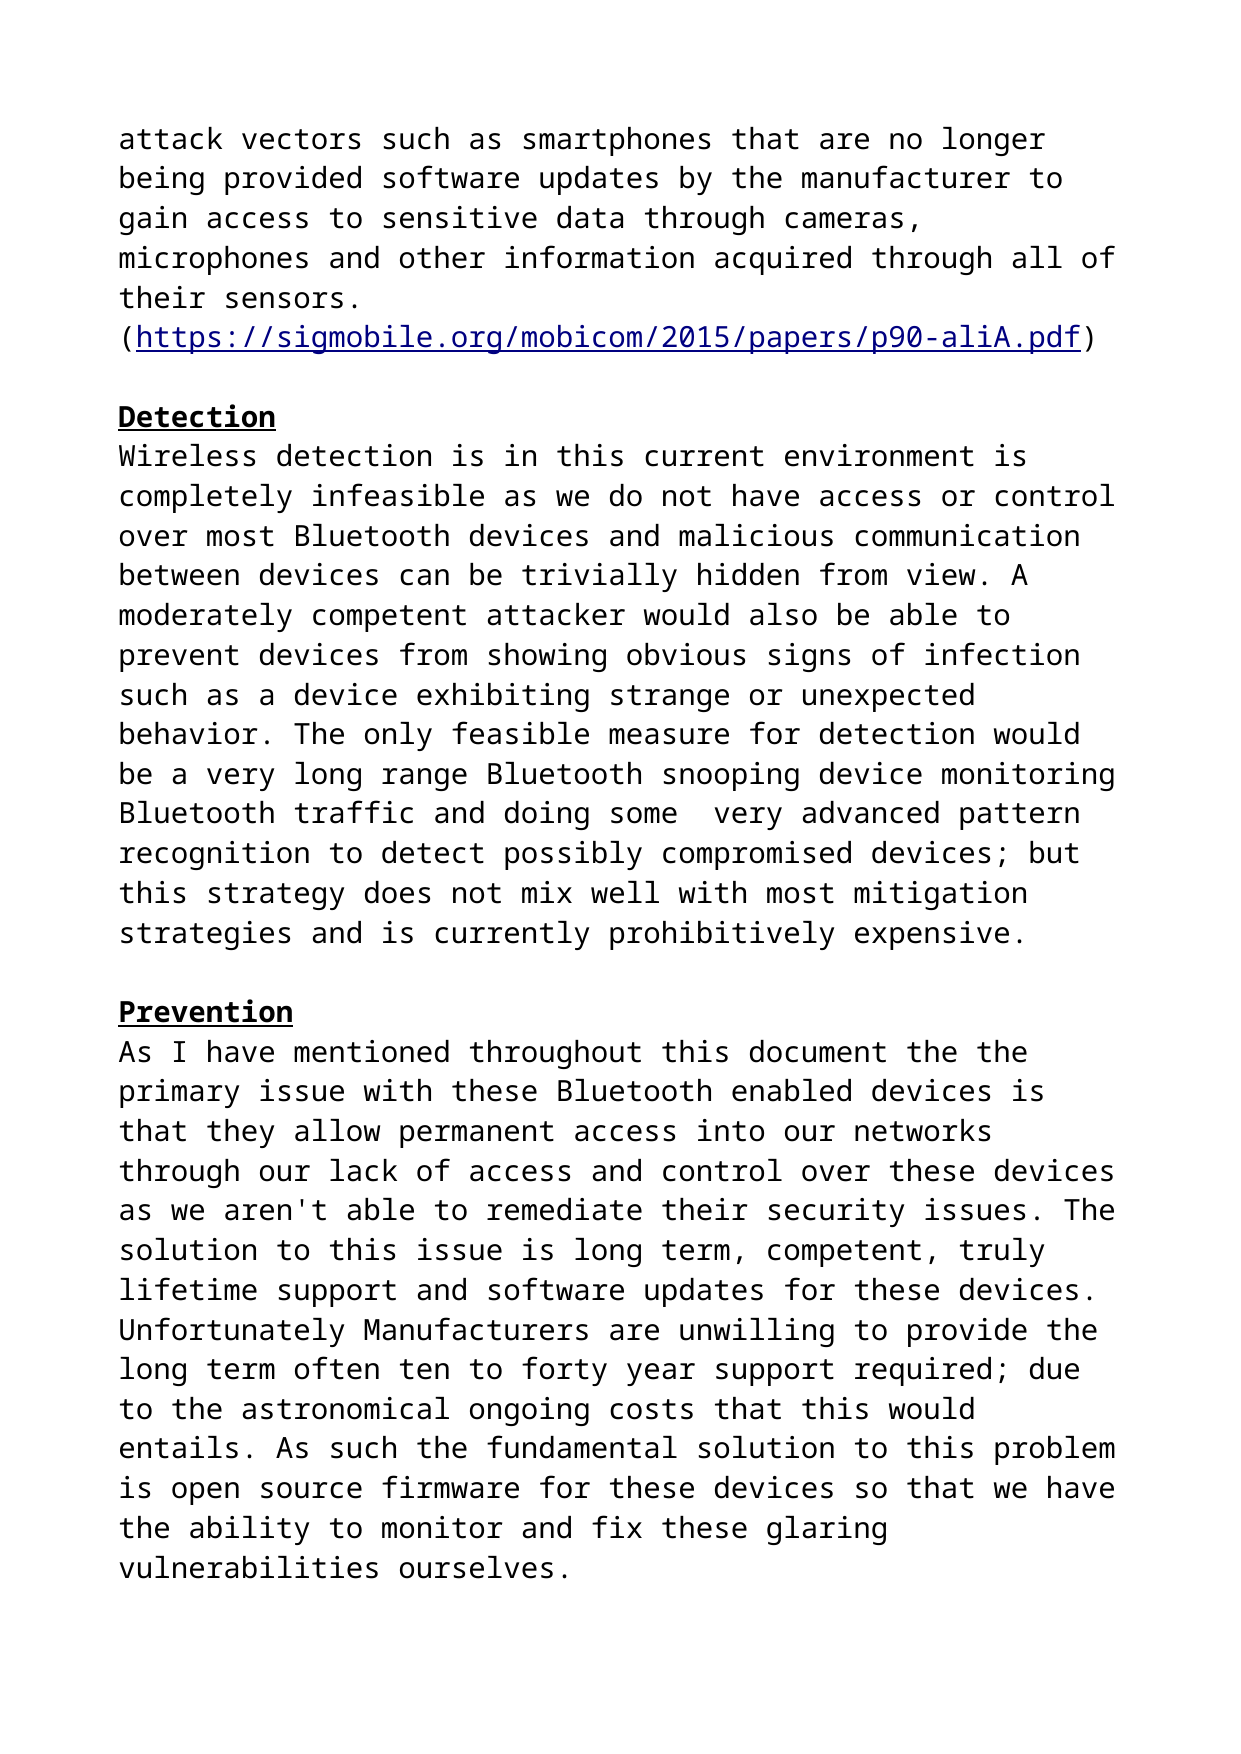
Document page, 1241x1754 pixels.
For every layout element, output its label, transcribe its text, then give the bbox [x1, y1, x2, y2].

text Prevention As I have mentioned throughout this document the the primary issue with these Bluetooth enabled devices is that they allow permanent access into our networks through our lack of access and control over these devices as we aren't able to remediate their security issues. The solution to this issue is long term, competent, truly lifetime support and software updates for these devices. Unfortunately Manufacturers are unwilling to provide the long term often ten to forty year support required; due to the astronomical ongoing costs that this would entails. As such the fundamental solution to this problem is open source firmware for these devices so that we have the ability to monitor and fix these glaring vulnerabilities ourselves. [118, 991, 1122, 1587]
text Wireless detection is in this current environment is completely infeasible as we do not have access or control over most Bluetooth devices and malicious communication between devices can be trivially hidden from view. A moderately competent attacker would also be able to prevent devices from showing obvious signs of infection such as a device exhibiting strange or unexpected behavior. The only feasible measure for detection would be a very long range Bluetooth snooping device monitoring Bluetooth traffic and doing some very advanced pattern recognition to detect possibly compromised devices; but this strategy does not mix well with most mitigation strategies and is currently prohibitively expensive. [118, 436, 1122, 952]
text attack vectors such as smartphones that are no longer being provided software updates by the manufacturer to gain access to sensitive data through cameras, microphones and other information acquired through all of their sensors. (https://sigmobile.org/mobicom/2015/papers/p90-aliA.pdf) [118, 118, 1122, 356]
text Detection [118, 396, 1122, 436]
